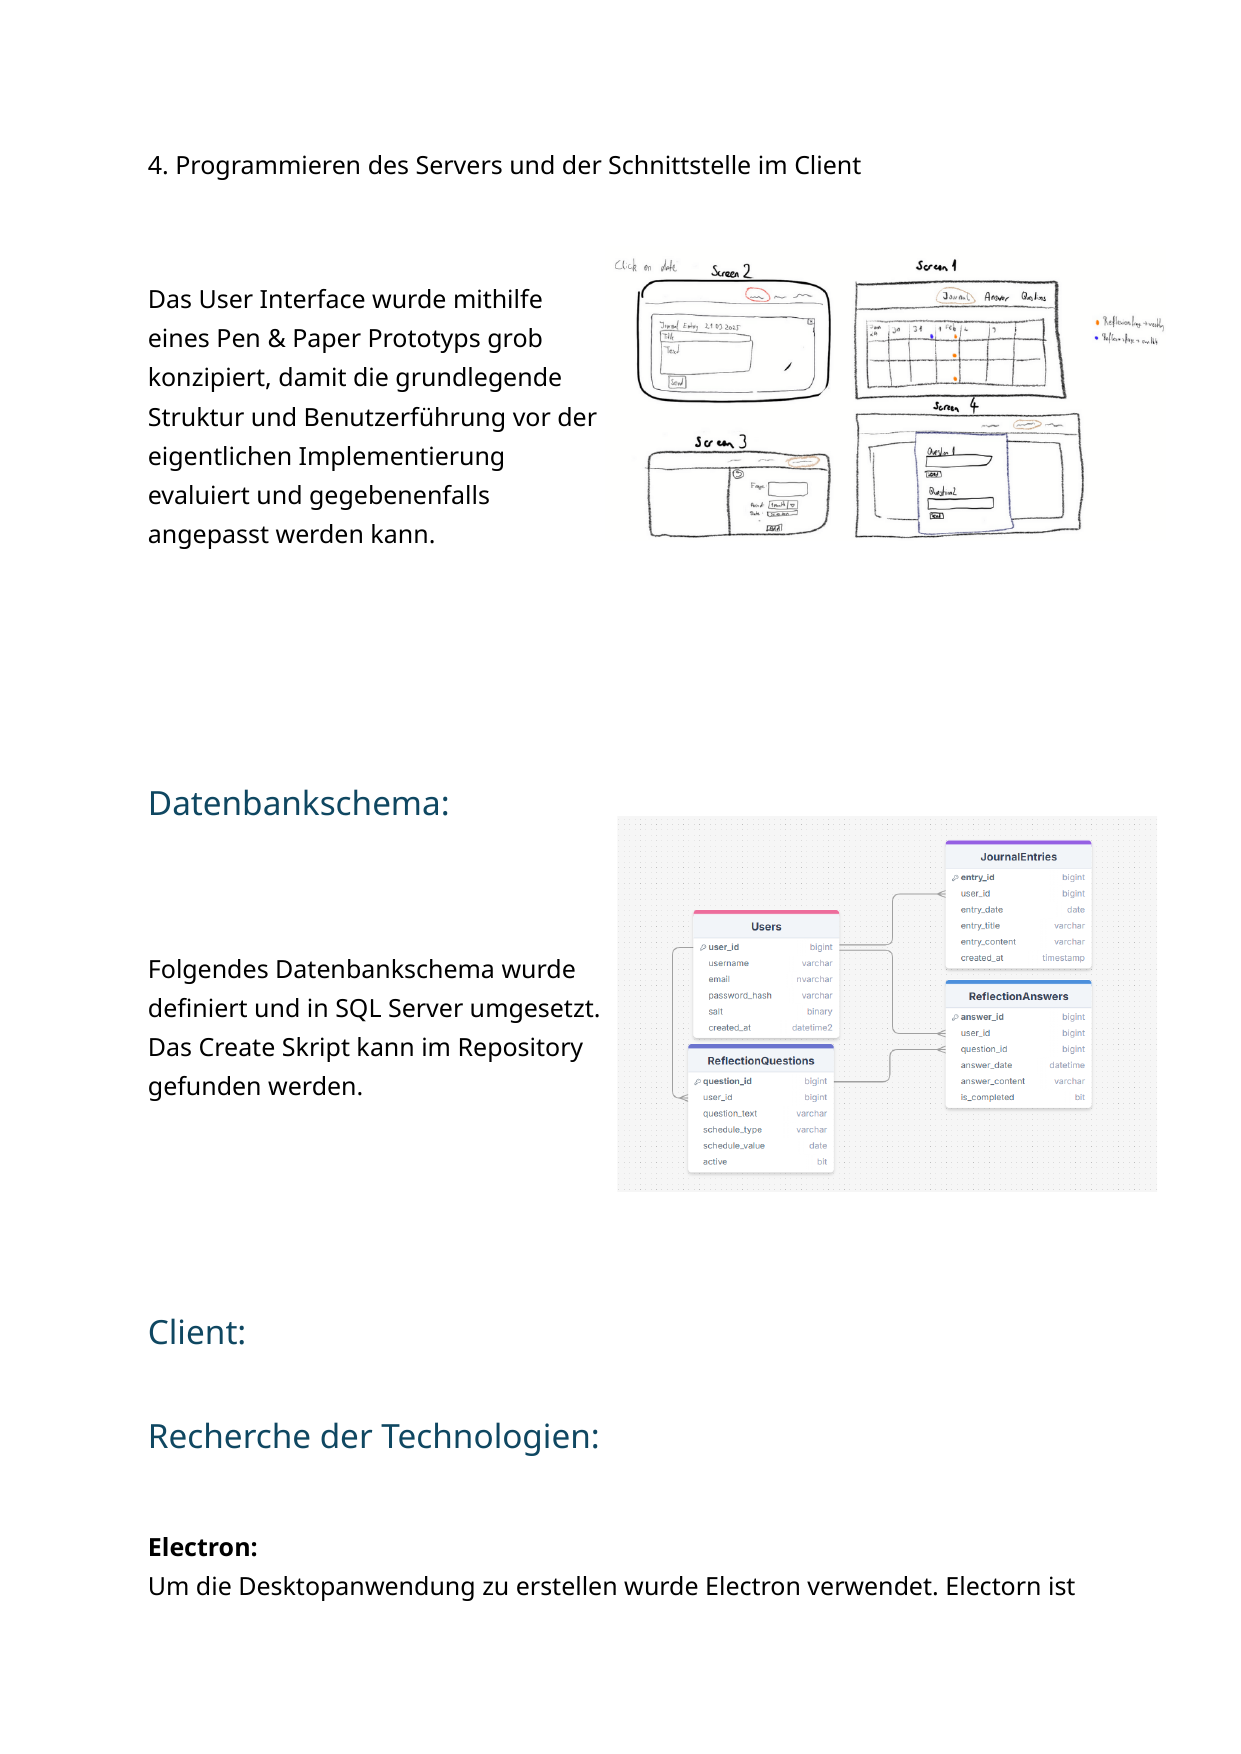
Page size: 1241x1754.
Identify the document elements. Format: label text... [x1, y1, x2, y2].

text Folgendes Datenbankschema wurde definiert und in SQL Server umgesetzt. Das Create Skript kann im Repository gefunden werden. [148, 951, 617, 1103]
text Electron: Um die Desktopanwendung zu erstellen wurde Electron verwendet. Electorn ist [148, 1530, 1093, 1603]
subtitle Datenbankschema: [148, 779, 1093, 825]
text 4. Programmieren des Servers und der Schnittstelle im Client [148, 148, 1093, 221]
subtitle Client: Recherche der Technologien: [148, 1309, 1093, 1459]
text Das User Interface wurde mithilfe eines Pen & Paper Prototyps grob konzipiert, damit die grundlegende Struktur und Benutzerführung vor der eigentlichen Implementierung evaluiert und gegebenenfalls angepasst werden kann. [148, 243, 1093, 551]
